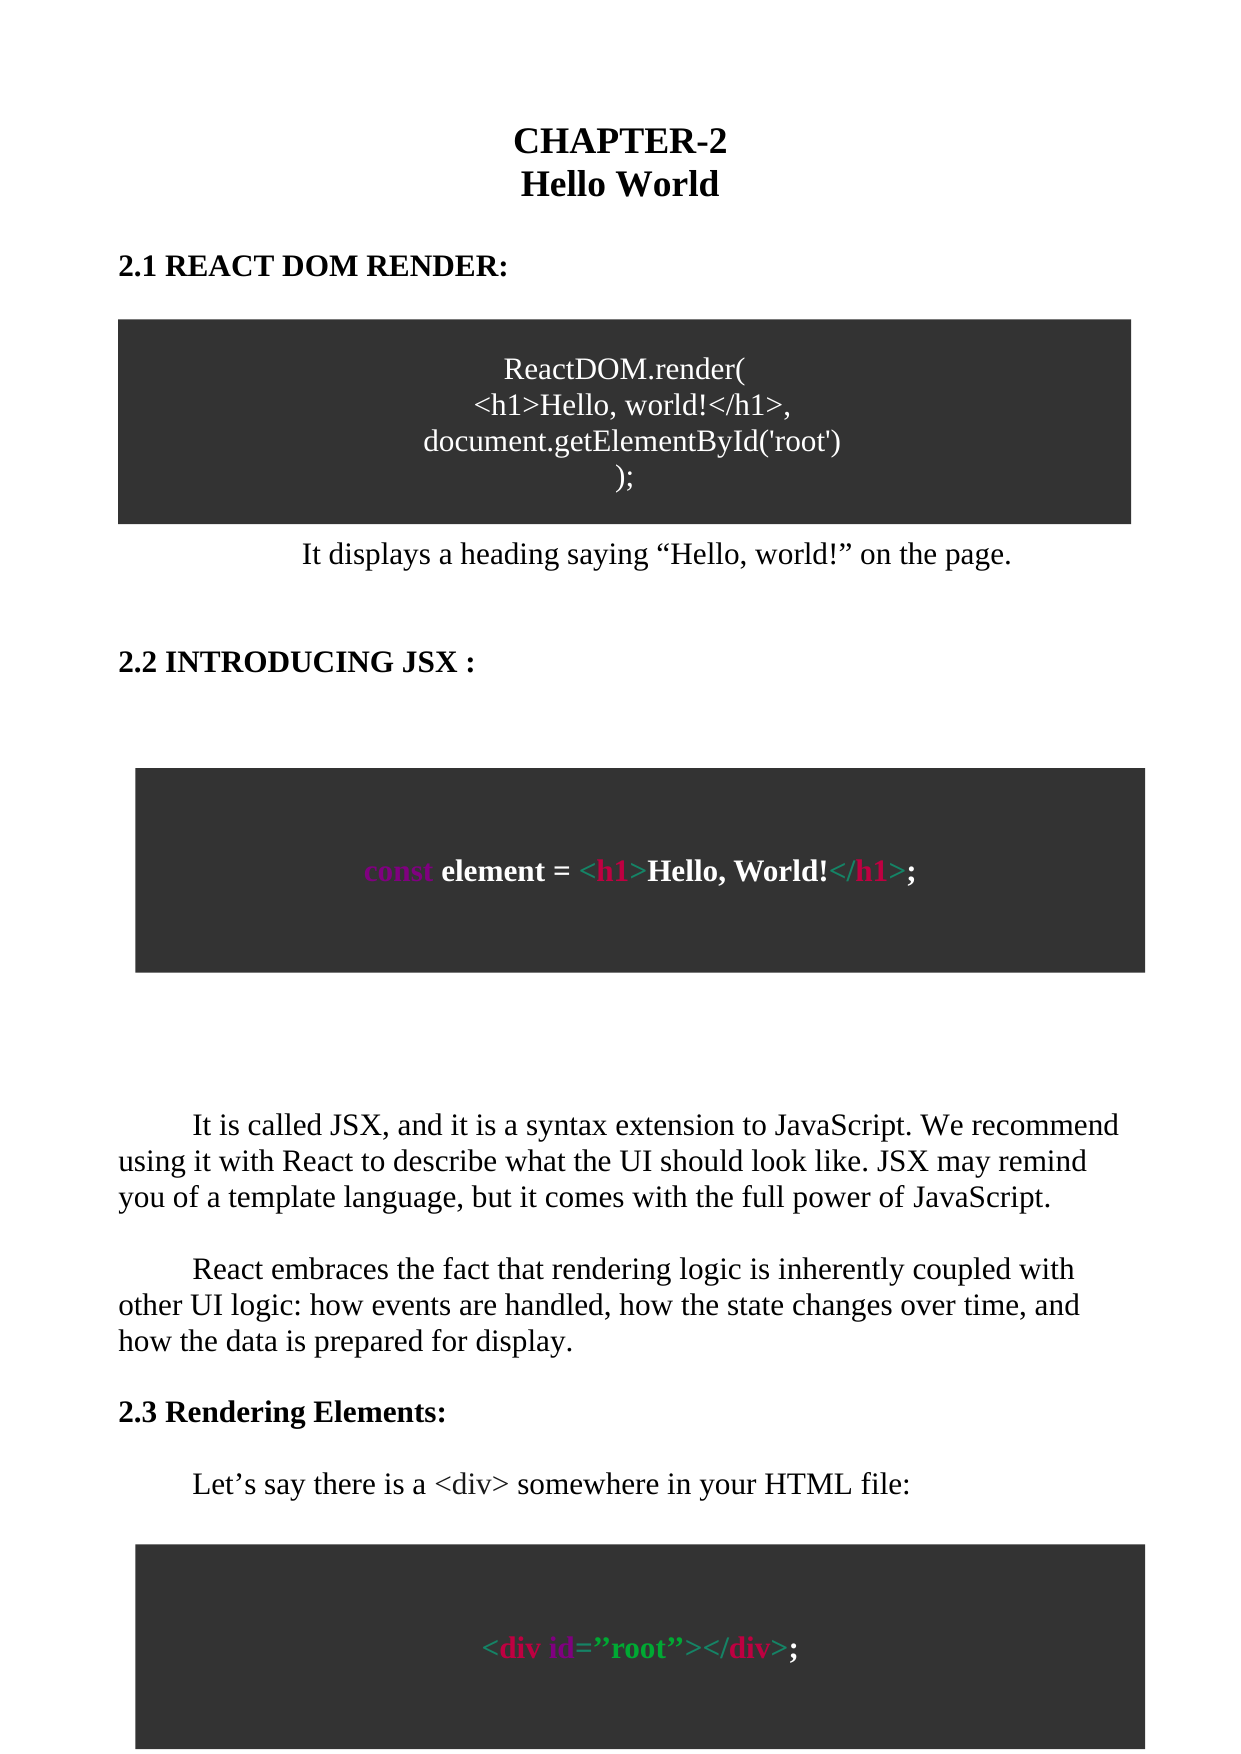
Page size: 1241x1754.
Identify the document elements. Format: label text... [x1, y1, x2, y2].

text 2.3 Rendering Elements: [118, 1394, 1122, 1430]
text It displays a heading saying “Hello, world!” on the page. [118, 535, 1122, 571]
text React embraces the fact that rendering logic is inherently coupled with other UI logic: how events are handled, how the state changes over time, and how the data is prepared for display. [118, 1250, 1122, 1358]
text 2.1 REACT DOM RENDER: [118, 247, 1122, 283]
text Hello World [118, 161, 1122, 204]
text CHAPTER-2 [118, 118, 1122, 161]
text Let’s say there is a <div> somewhere in your HTML file: [118, 1466, 1122, 1502]
text 2.2 INTRODUCING JSX : [118, 643, 1122, 679]
text It is called JSX, and it is a syntax extension to JavaScript. We recommend using it with React to describe what the UI should look like. JSX may remind you of a template language, but it comes with the full power of JavaScript. [118, 1106, 1122, 1214]
